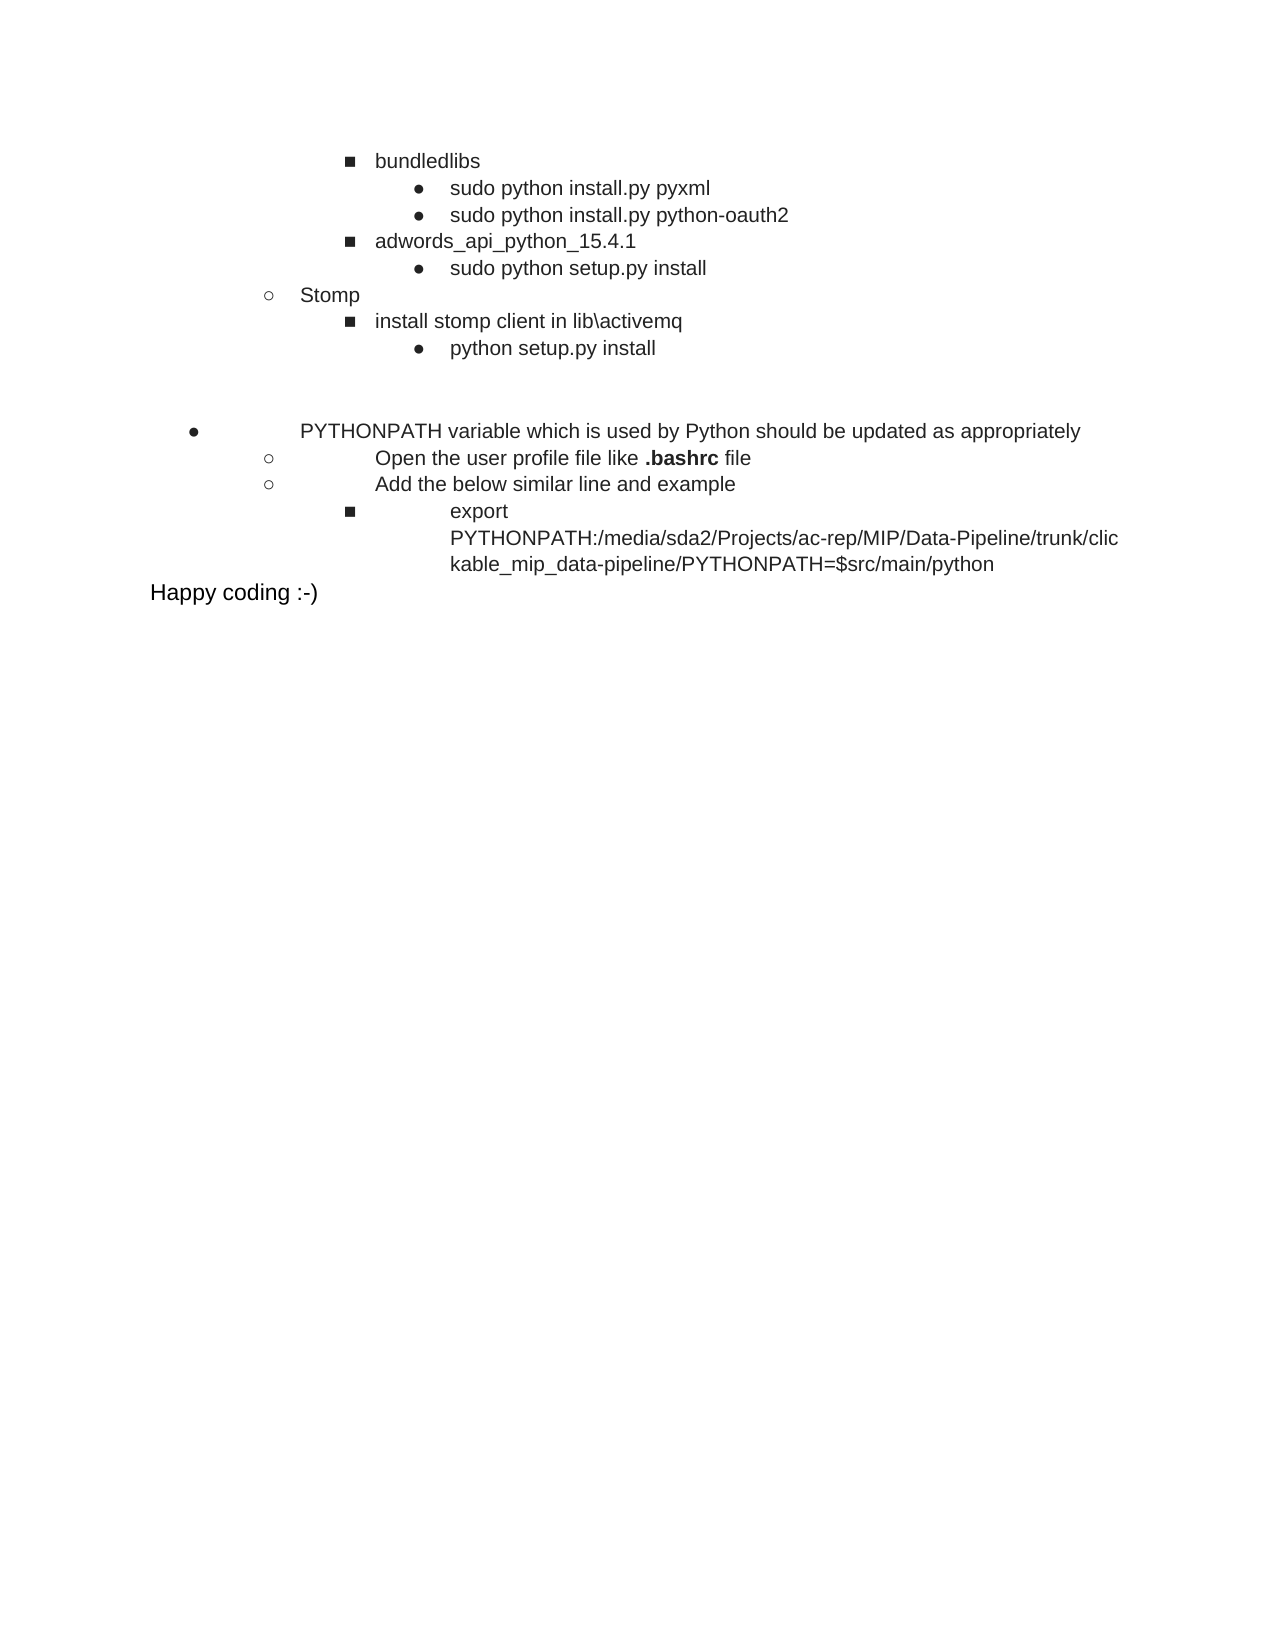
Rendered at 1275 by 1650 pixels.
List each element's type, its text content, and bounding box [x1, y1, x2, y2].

list sudo python install.py pyxml [425, 177, 1125, 200]
list bundledlibs [356, 150, 1125, 173]
list [150, 150, 344, 173]
list install stomp client in lib\activemq [356, 310, 1125, 333]
list [150, 230, 344, 253]
list python setup.py install [425, 337, 1125, 360]
list Open the user profile file like .bashrc file [275, 446, 1125, 469]
list sudo python setup.py install [425, 257, 1125, 280]
list Add the below similar line and example [275, 473, 1125, 496]
list Stomp [275, 283, 1125, 307]
list adwords_api_python_15.4.1 [356, 230, 1125, 253]
text Happy coding :-) [150, 579, 1125, 605]
list PYTHONPATH variable which is used by Python should be updated as appropriately [200, 419, 1125, 443]
list export PYTHONPATH:/media/sda2/Projects/ac-rep/MIP/Data-Pipeline/trunk/clickable_mip_data-pipeline/PYTHONPATH=$src/main/python [150, 499, 1125, 576]
list [150, 310, 344, 333]
list sudo python install.py python-oauth2 [425, 203, 1125, 227]
